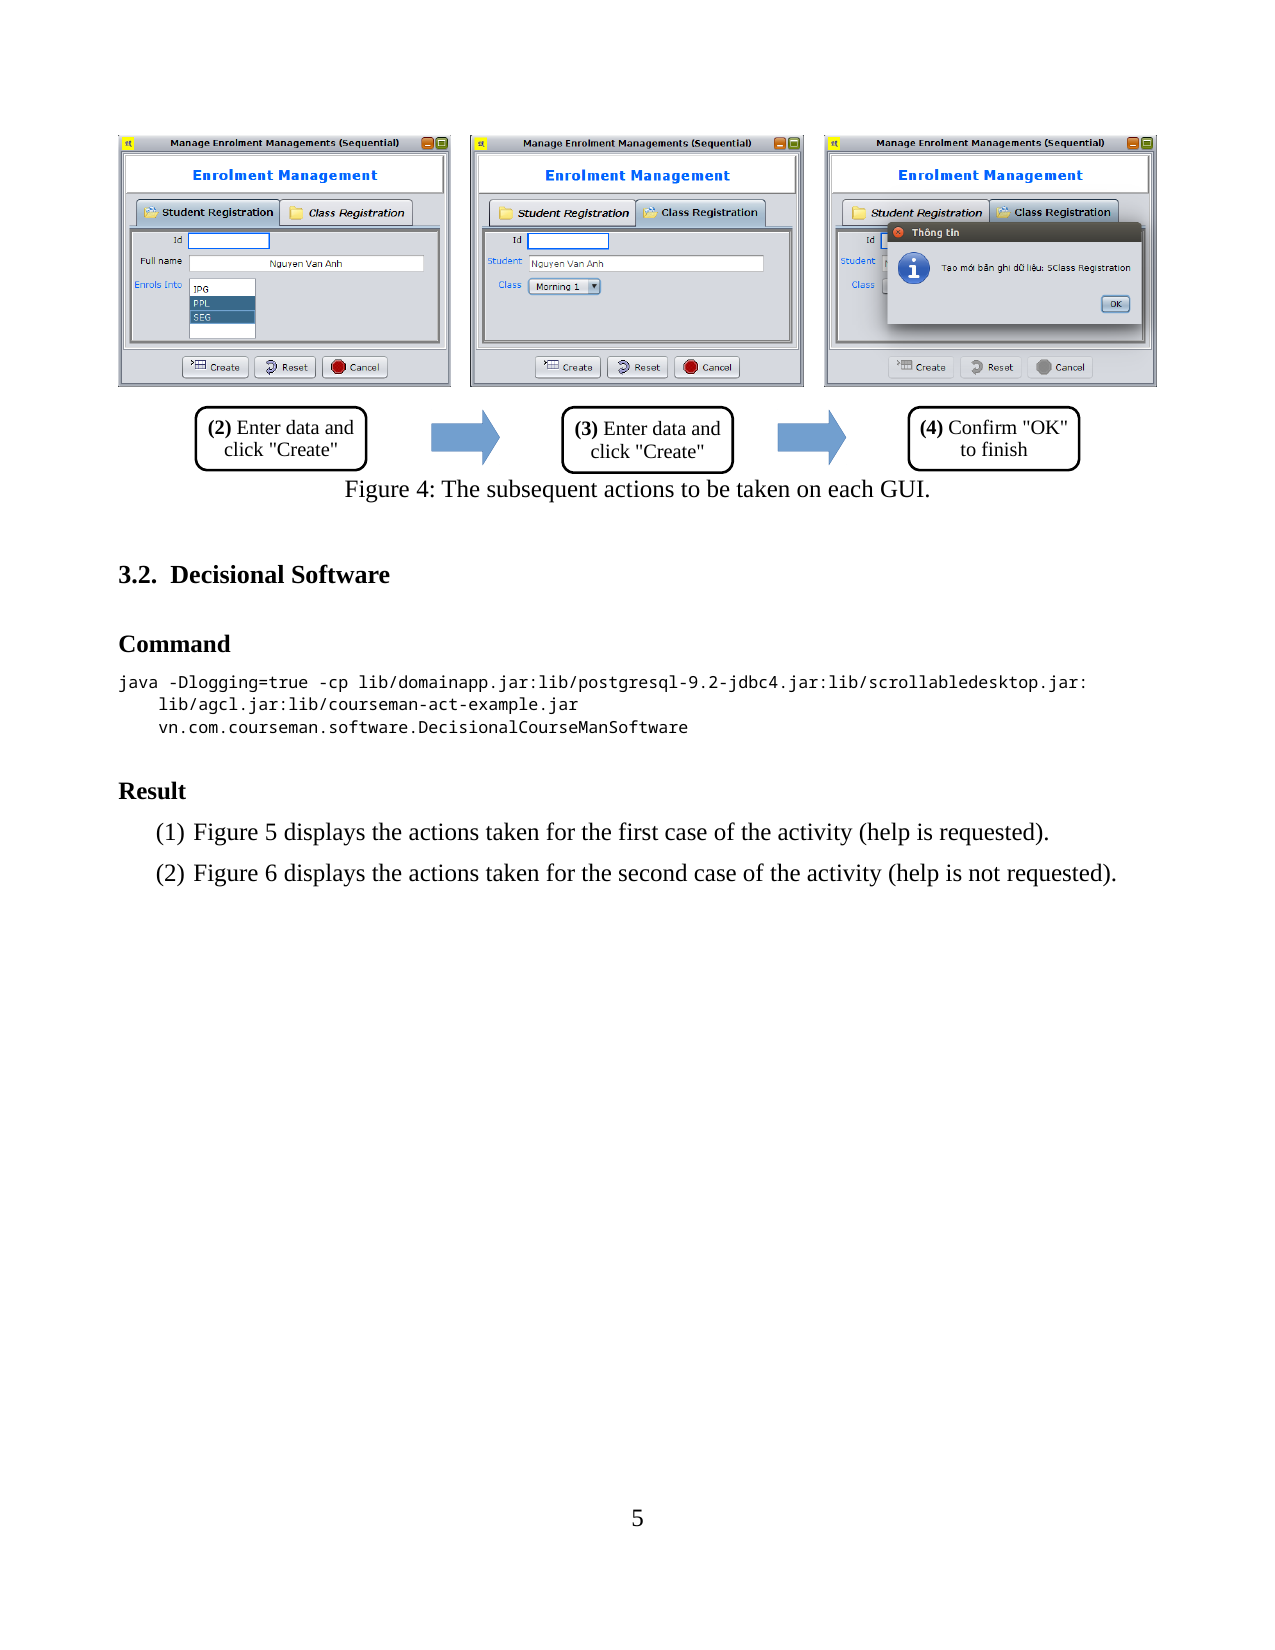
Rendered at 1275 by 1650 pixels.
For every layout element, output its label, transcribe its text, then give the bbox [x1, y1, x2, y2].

subtitle Decisional Software [118, 559, 1157, 589]
list Figure 5 displays the actions taken for the first case of the activity (help is requested). [156, 817, 1157, 846]
text java -Dlogging=true -cp lib/domainapp.jar:lib/postgresql-9.2-jdbc4.jar:lib/scrollabledesktop.jar: lib/agcl.jar:lib/courseman-act-example.jar vn.com.courseman.software.DecisionalCourseManSoftware [118, 670, 1157, 738]
text Figure 4: The subsequent actions to be taken on each GUI. [118, 147, 1157, 503]
list Figure 6 displays the actions taken for the second case of the activity (help is not requested). [156, 858, 1157, 887]
subtitle Command [118, 629, 1157, 658]
subtitle Result [118, 776, 1157, 805]
